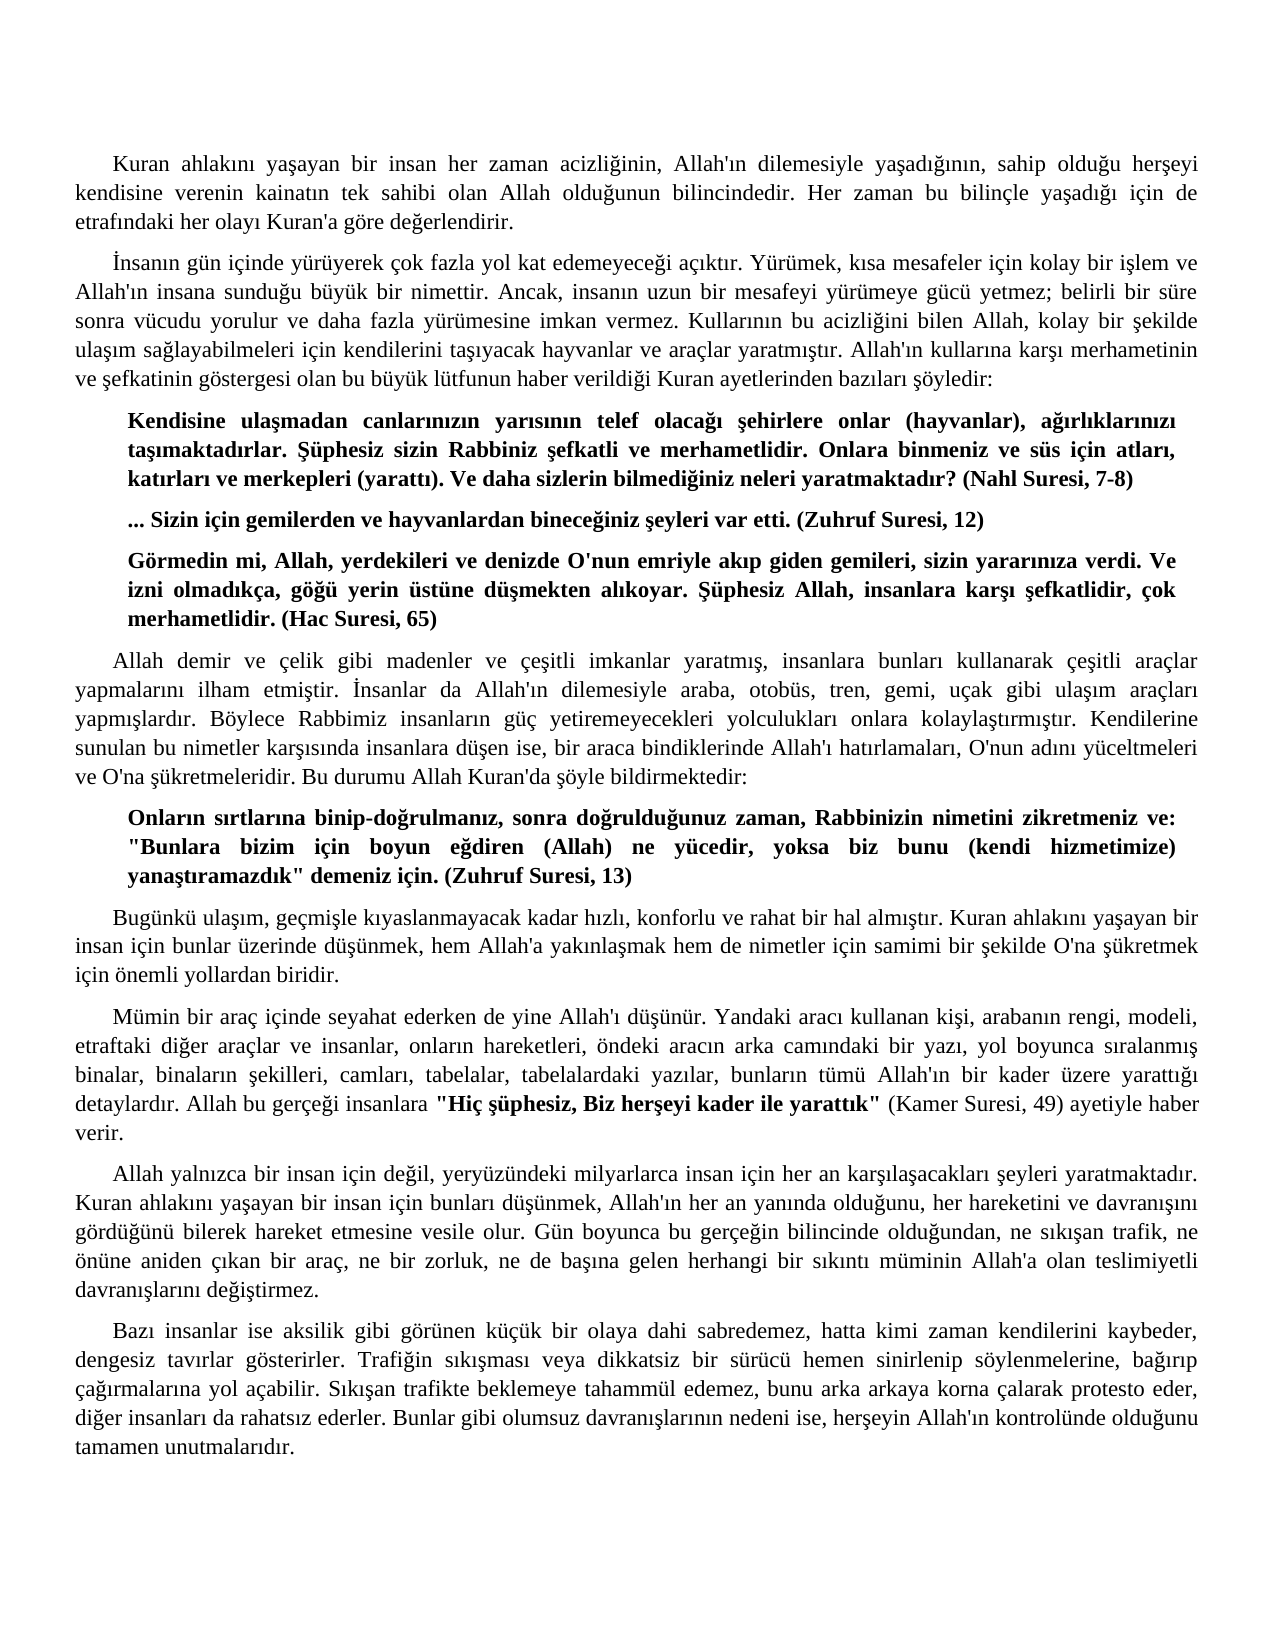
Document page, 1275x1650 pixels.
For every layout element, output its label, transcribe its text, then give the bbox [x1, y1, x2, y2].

text Allah demir ve çelik gibi madenler ve çeşitli imkanlar yaratmış, insanlara bunları kullanarak çeşitli araçlar yapmalarını ilham etmiştir. İnsanlar da Allah'ın dilemesiyle araba, otobüs, tren, gemi, uçak gibi ulaşım araçları yapmışlardır. Böylece Rabbimiz insanların güç yetiremeyecekleri yolculukları onlara kolaylaştırmıştır. Kendilerine sunulan bu nimetler karşısında insanlara düşen ise, bir araca bindiklerinde Allah'ı hatırlamaları, O'nun adını yüceltmeleri ve O'na şükretmeleridir. Bu durumu Allah Kuran'da şöyle bildirmektedir: [75, 647, 1200, 789]
text Allah yalnızca bir insan için değil, yeryüzündeki milyarlarca insan için her an karşılaşacakları şeyleri yaratmaktadır. Kuran ahlakını yaşayan bir insan için bunları düşünmek, Allah'ın her an yanında olduğunu, her hareketini ve davranışını gördüğünü bilerek hareket etmesine vesile olur. Gün boyunca bu gerçeğin bilincinde olduğundan, ne sıkışan trafik, ne önüne aniden çıkan bir araç, ne bir zorluk, ne de başına gelen herhangi bir sıkıntı müminin Allah'a olan teslimiyetli davranışlarını değiştirmez. [75, 1160, 1200, 1302]
text Bugünkü ulaşım, geçmişle kıyaslanmayacak kadar hızlı, konforlu ve rahat bir hal almıştır. Kuran ahlakını yaşayan bir insan için bunlar üzerinde düşünmek, hem Allah'a yakınlaşmak hem de nimetler için samimi bir şekilde O'na şükretmek için önemli yollardan biridir. [75, 903, 1200, 988]
text Kuran ahlakını yaşayan bir insan her zaman acizliğinin, Allah'ın dilemesiyle yaşadığının, sahip olduğu herşeyi kendisine verenin kainatın tek sahibi olan Allah olduğunun bilincindedir. Her zaman bu bilinçle yaşadığı için de etrafındaki her olayı Kuran'a göre değerlendirir. [75, 150, 1200, 234]
text Onların sırtlarına binip-doğrulmanız, sonra doğrulduğunuz zaman, Rabbinizin nimetini zikretmeniz ve: "Bunlara bizim için boyun eğdiren (Allah) ne yücedir, yoksa biz bunu (kendi hizmetimize) yanaştıramazdık" demeniz için. (Zuhruf Suresi, 13) [127, 804, 1177, 888]
text İnsanın gün içinde yürüyerek çok fazla yol kat edemeyeceği açıktır. Yürümek, kısa mesafeler için kolay bir işlem ve Allah'ın insana sunduğu büyük bir nimettir. Ancak, insanın uzun bir mesafeyi yürümeye gücü yetmez; belirli bir süre sonra vücudu yorulur ve daha fazla yürümesine imkan vermez. Kullarının bu acizliğini bilen Allah, kolay bir şekilde ulaşım sağlayabilmeleri için kendilerini taşıyacak hayvanlar ve araçlar yaratmıştır. Allah'ın kullarına karşı merhametinin ve şefkatinin göstergesi olan bu büyük lütfunun haber verildiği Kuran ayetlerinden bazıları şöyledir: [75, 249, 1200, 392]
text Bazı insanlar ise aksilik gibi görünen küçük bir olaya dahi sabredemez, hatta kimi zaman kendilerini kaybeder, dengesiz tavırlar gösterirler. Trafiğin sıkışması veya dikkatsiz bir sürücü hemen sinirlenip söylenmelerine, bağırıp çağırmalarına yol açabilir. Sıkışan trafikte beklemeye tahammül edemez, bunu arka arkaya korna çalarak protesto eder, diğer insanları da rahatsız ederler. Bunlar gibi olumsuz davranışlarının nedeni ise, herşeyin Allah'ın kontrolünde olduğunu tamamen unutmalarıdır. [75, 1317, 1200, 1460]
text Mümin bir araç içinde seyahat ederken de yine Allah'ı düşünür. Yandaki aracı kullanan kişi, arabanın rengi, modeli, etraftaki diğer araçlar ve insanlar, onların hareketleri, öndeki aracın arka camındaki bir yazı, yol boyunca sıralanmış binalar, binaların şekilleri, camları, tabelalar, tabelalardaki yazılar, bunların tümü Allah'ın bir kader üzere yarattığı detaylardır. Allah bu gerçeği insanlara "Hiç şüphesiz, Biz herşeyi kader ile yarattık" (Kamer Suresi, 49) ayetiyle haber verir. [75, 1003, 1200, 1145]
text ... Sizin için gemilerden ve hayvanlardan bineceğiniz şeyleri var etti. (Zuhruf Suresi, 12) [127, 506, 1177, 532]
text Kendisine ulaşmadan canlarınızın yarısının telef olacağı şehirlere onlar (hayvanlar), ağırlıklarınızı taşımaktadırlar. Şüphesiz sizin Rabbiniz şefkatli ve merhametlidir. Onlara binmeniz ve süs için atları, katırları ve merkepleri (yarattı). Ve daha sizlerin bilmediğiniz neleri yaratmaktadır? (Nahl Suresi, 7-8) [127, 407, 1177, 491]
text Görmedin mi, Allah, yerdekileri ve denizde O'nun emriyle akıp giden gemileri, sizin yararınıza verdi. Ve izni olmadıkça, göğü yerin üstüne düşmekten alıkoyar. Şüphesiz Allah, insanlara karşı şefkatlidir, çok merhametlidir. (Hac Suresi, 65) [127, 547, 1177, 632]
